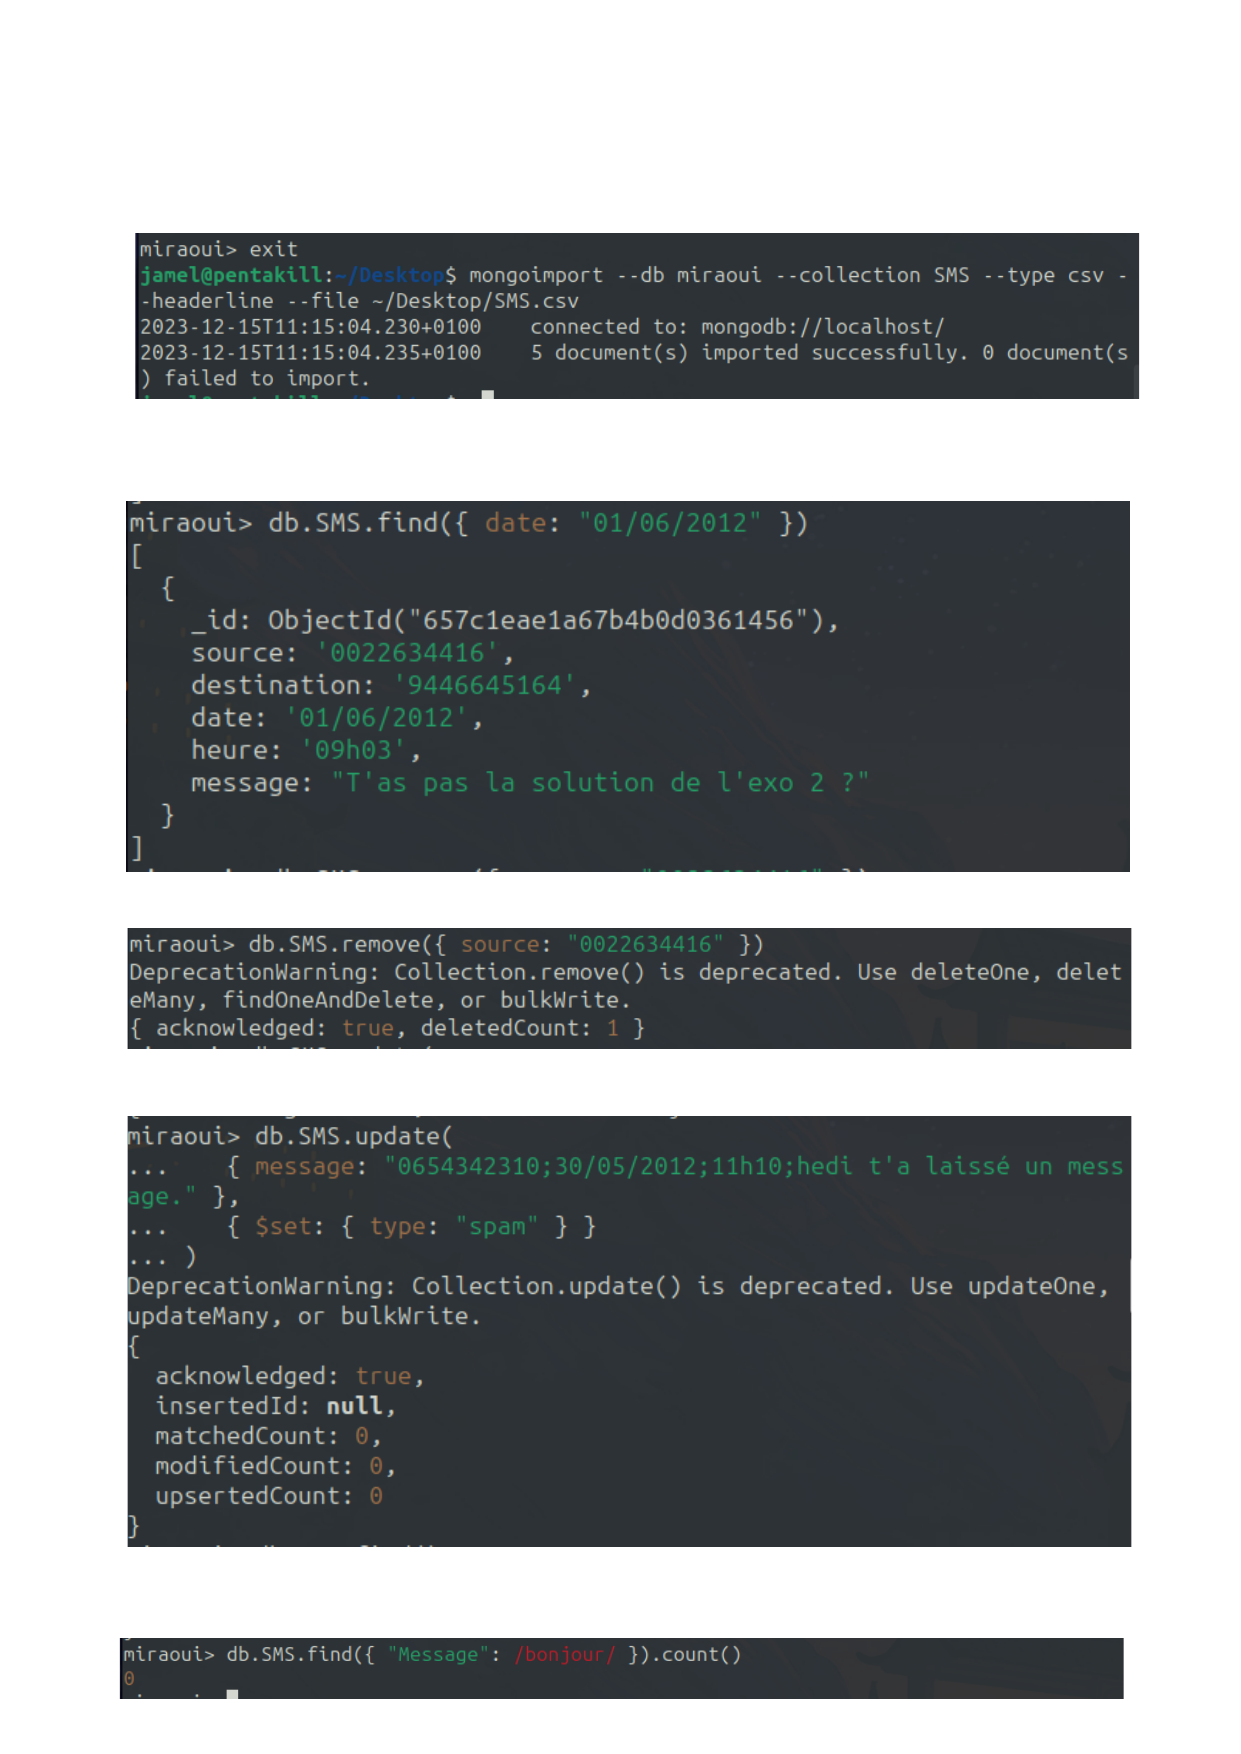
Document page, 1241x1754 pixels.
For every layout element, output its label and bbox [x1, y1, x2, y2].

picture [126, 501, 1130, 872]
picture [119, 1638, 1124, 1699]
picture [127, 1116, 1132, 1547]
picture [135, 233, 1140, 399]
picture [127, 928, 1132, 1049]
